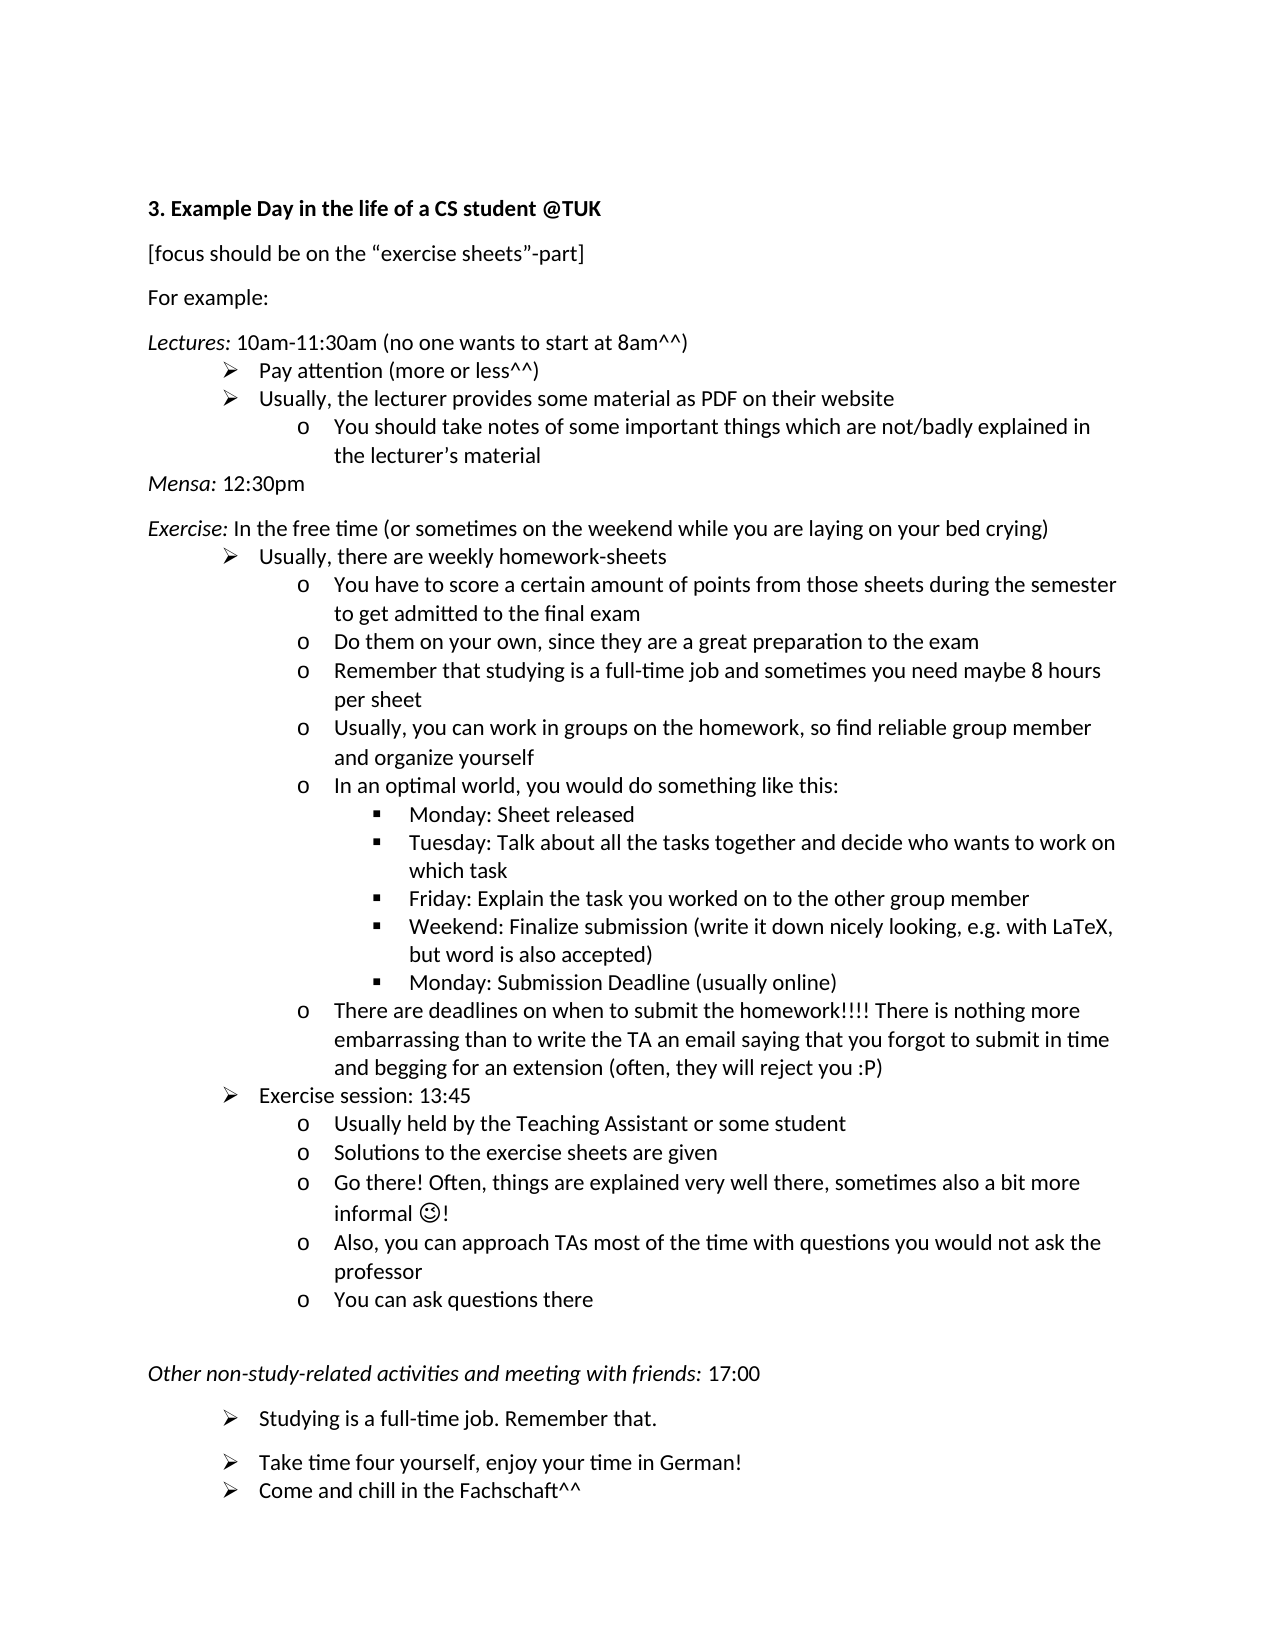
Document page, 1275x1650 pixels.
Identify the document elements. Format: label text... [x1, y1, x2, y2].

list Solutions to the exercise sheets are given [296, 1138, 1127, 1168]
text Lectures: 10am-11:30am (no one wants to start at 8am^^) [148, 328, 1127, 356]
list Come and chill in the Fachschaft^^ [221, 1476, 1127, 1504]
list Usually, the lecturer provides some material as PDF on their website [221, 384, 1127, 412]
text For example: [148, 283, 1127, 311]
list Usually, there are weekly homework-sheets [221, 542, 1127, 570]
list You can ask questions there [296, 1285, 1127, 1314]
list You should take notes of some important things which are not/badly explained in the lecturer’s material [296, 412, 1127, 469]
list You have to score a certain amount of points from those sheets during the semester to get admitted to the final exam [296, 570, 1127, 627]
list Monday: Sheet released [371, 800, 1127, 828]
list Weekend: Finalize submission (write it down nicely looking, e.g. with LaTeX, but word is also accepted) [371, 912, 1127, 968]
list There are deadlines on when to submit the homework!!!! There is nothing more embarrassing than to write the TA an email saying that you forgot to submit in time and begging for an extension (often, they will reject you :P) [296, 996, 1127, 1081]
text [focus should be on the “exercise sheets”-part] [148, 239, 1127, 267]
list Monday: Submission Deadline (usually online) [371, 968, 1127, 996]
list Do them on your own, since they are a great preparation to the exam [296, 627, 1127, 656]
list Pay attention (more or less^^) [221, 356, 1127, 384]
list Friday: Explain the task you worked on to the other group member [371, 884, 1127, 912]
text 3. Example Day in the life of a CS student @TUK [148, 194, 1127, 222]
list Go there! Often, things are explained very well there, sometimes also a bit more informal 😉! [296, 1168, 1127, 1228]
list Exercise session: 13:45 [221, 1081, 1127, 1109]
text Exercise: In the free time (or sometimes on the weekend while you are laying on your bed crying) [148, 514, 1127, 542]
text Other non-study-related activities and meeting with friends: 17:00 [148, 1359, 1127, 1387]
list Studying is a full-time job. Remember that. [221, 1404, 1127, 1432]
list Usually held by the Teaching Assistant or some student [296, 1109, 1127, 1138]
list Tuesday: Talk about all the tasks together and decide who wants to work on which task [371, 828, 1127, 884]
list Take time four yourself, enjoy your time in German! [221, 1448, 1127, 1476]
list Usually, you can work in groups on the homework, so find reliable group member and organize yourself [296, 713, 1127, 771]
text Mensa: 12:30pm [148, 469, 1127, 497]
list Remember that studying is a full-time job and sometimes you need maybe 8 hours per sheet [296, 656, 1127, 713]
list In an optimal world, you would do something like this: [296, 771, 1127, 800]
list Also, you can approach TAs most of the time with questions you would not ask the professor [296, 1228, 1127, 1285]
